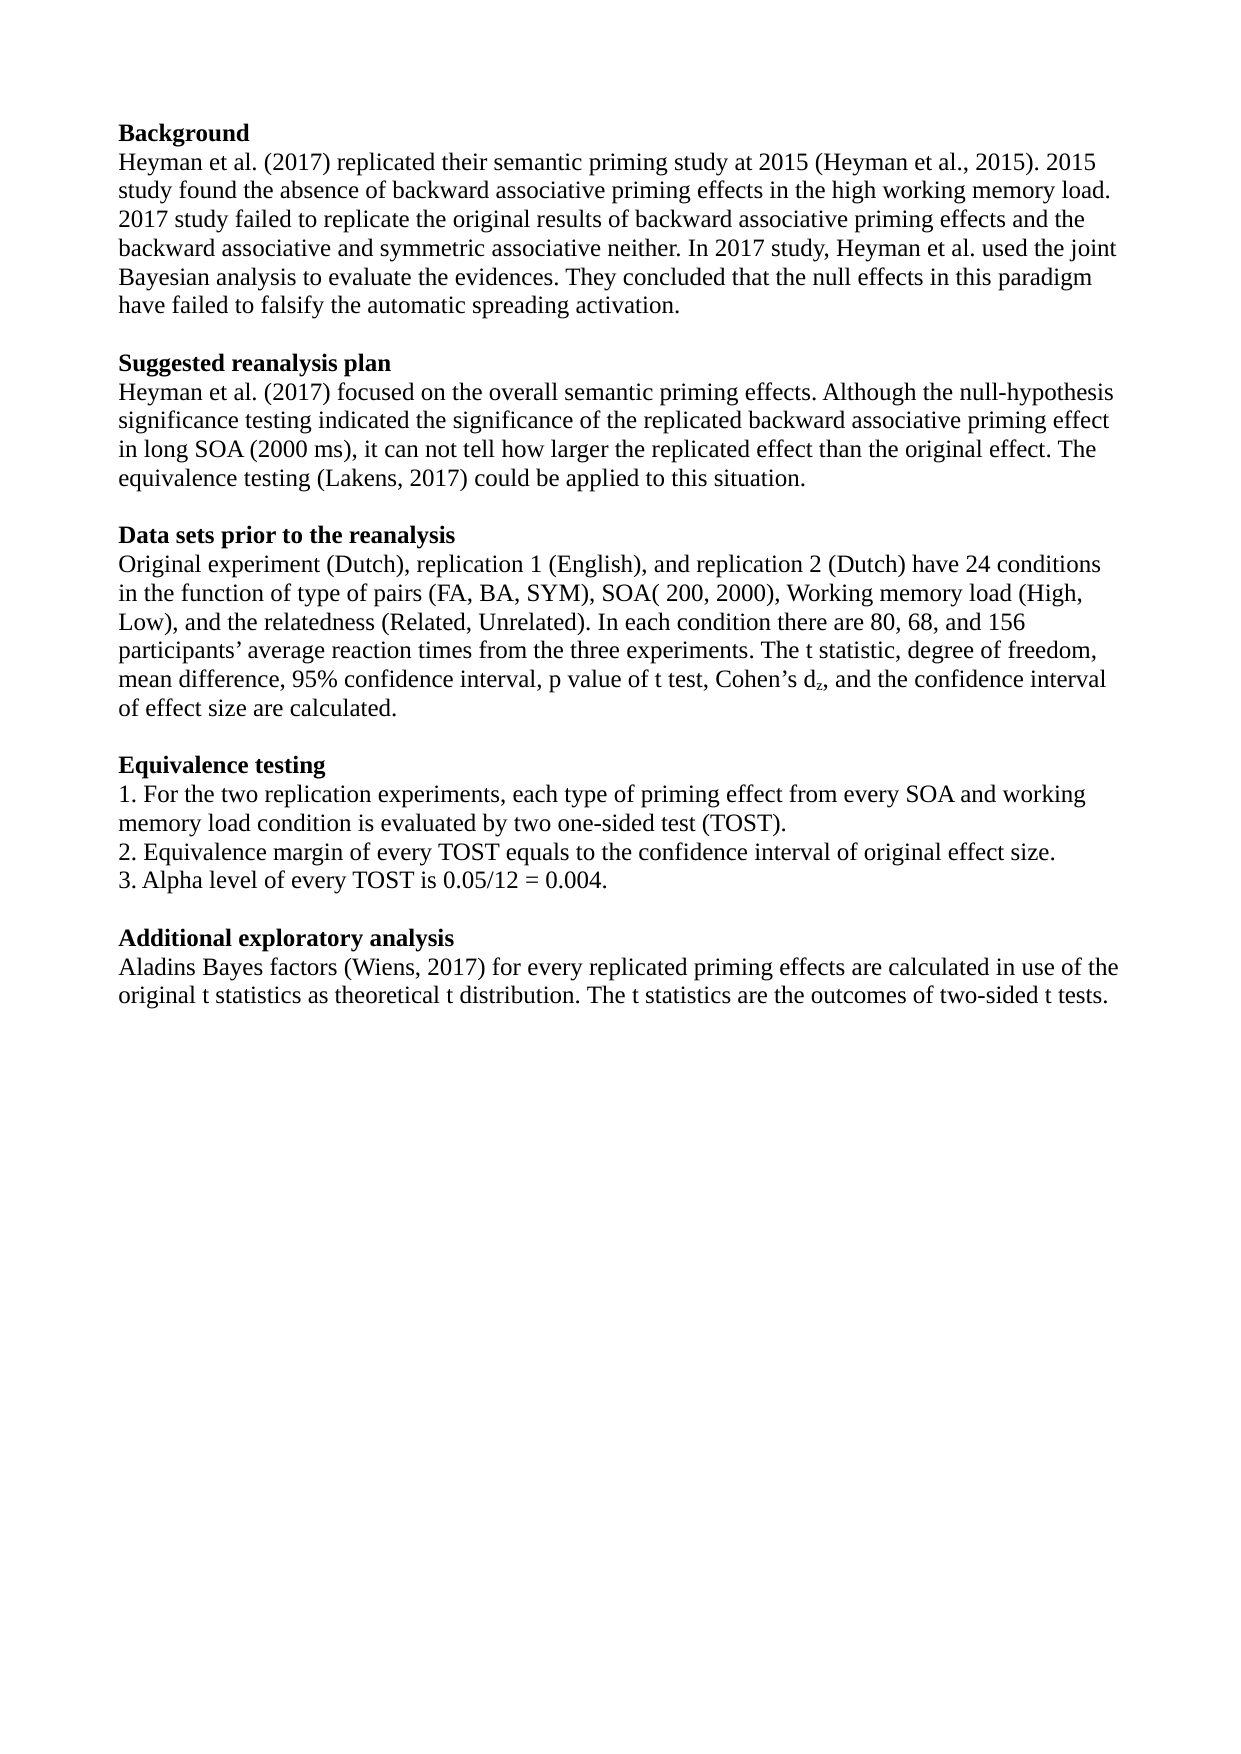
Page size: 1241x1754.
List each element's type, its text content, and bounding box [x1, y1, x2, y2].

text Additional exploratory analysis [118, 923, 1122, 952]
text Background [118, 118, 1122, 147]
text Aladins Bayes factors (Wiens, 2017) for every replicated priming effects are calculated in use of the original t statistics as theoretical t distribution. The t statistics are the outcomes of two-sided t tests. [118, 952, 1122, 1009]
text 2. Equivalence margin of every TOST equals to the confidence interval of original effect size. [118, 837, 1122, 866]
text Data sets prior to the reanalysis [118, 521, 1122, 549]
text Equivalence testing [118, 751, 1122, 779]
text Heyman et al. (2017) focused on the overall semantic priming effects. Although the null-hypothesis significance testing indicated the significance of the replicated backward associative priming effect in long SOA (2000 ms), it can not tell how larger the replicated effect than the original effect. The equivalence testing (Lakens, 2017) could be applied to this situation. [118, 377, 1122, 492]
text 1. For the two replication experiments, each type of priming effect from every SOA and working memory load condition is evaluated by two one-sided test (TOST). [118, 779, 1122, 837]
text 3. Alpha level of every TOST is 0.05/12 = 0.004. [118, 866, 1122, 894]
text Heyman et al. (2017) replicated their semantic priming study at 2015 (Heyman et al., 2015). 2015 study found the absence of backward associative priming effects in the high working memory load. 2017 study failed to replicate the original results of backward associative priming effects and the backward associative and symmetric associative neither. In 2017 study, Heyman et al. used the joint Bayesian analysis to evaluate the evidences. They concluded that the null effects in this paradigm have failed to falsify the automatic spreading activation. [118, 147, 1122, 319]
text Original experiment (Dutch), replication 1 (English), and replication 2 (Dutch) have 24 conditions in the function of type of pairs (FA, BA, SYM), SOA( 200, 2000), Working memory load (High, Low), and the relatedness (Related, Unrelated). In each condition there are 80, 68, and 156 participants’ average reaction times from the three experiments. The t statistic, degree of freedom, mean difference, 95% confidence interval, p value of t test, Cohen’s dz, and the confidence interval of effect size are calculated. [118, 549, 1122, 722]
text Suggested reanalysis plan [118, 348, 1122, 377]
